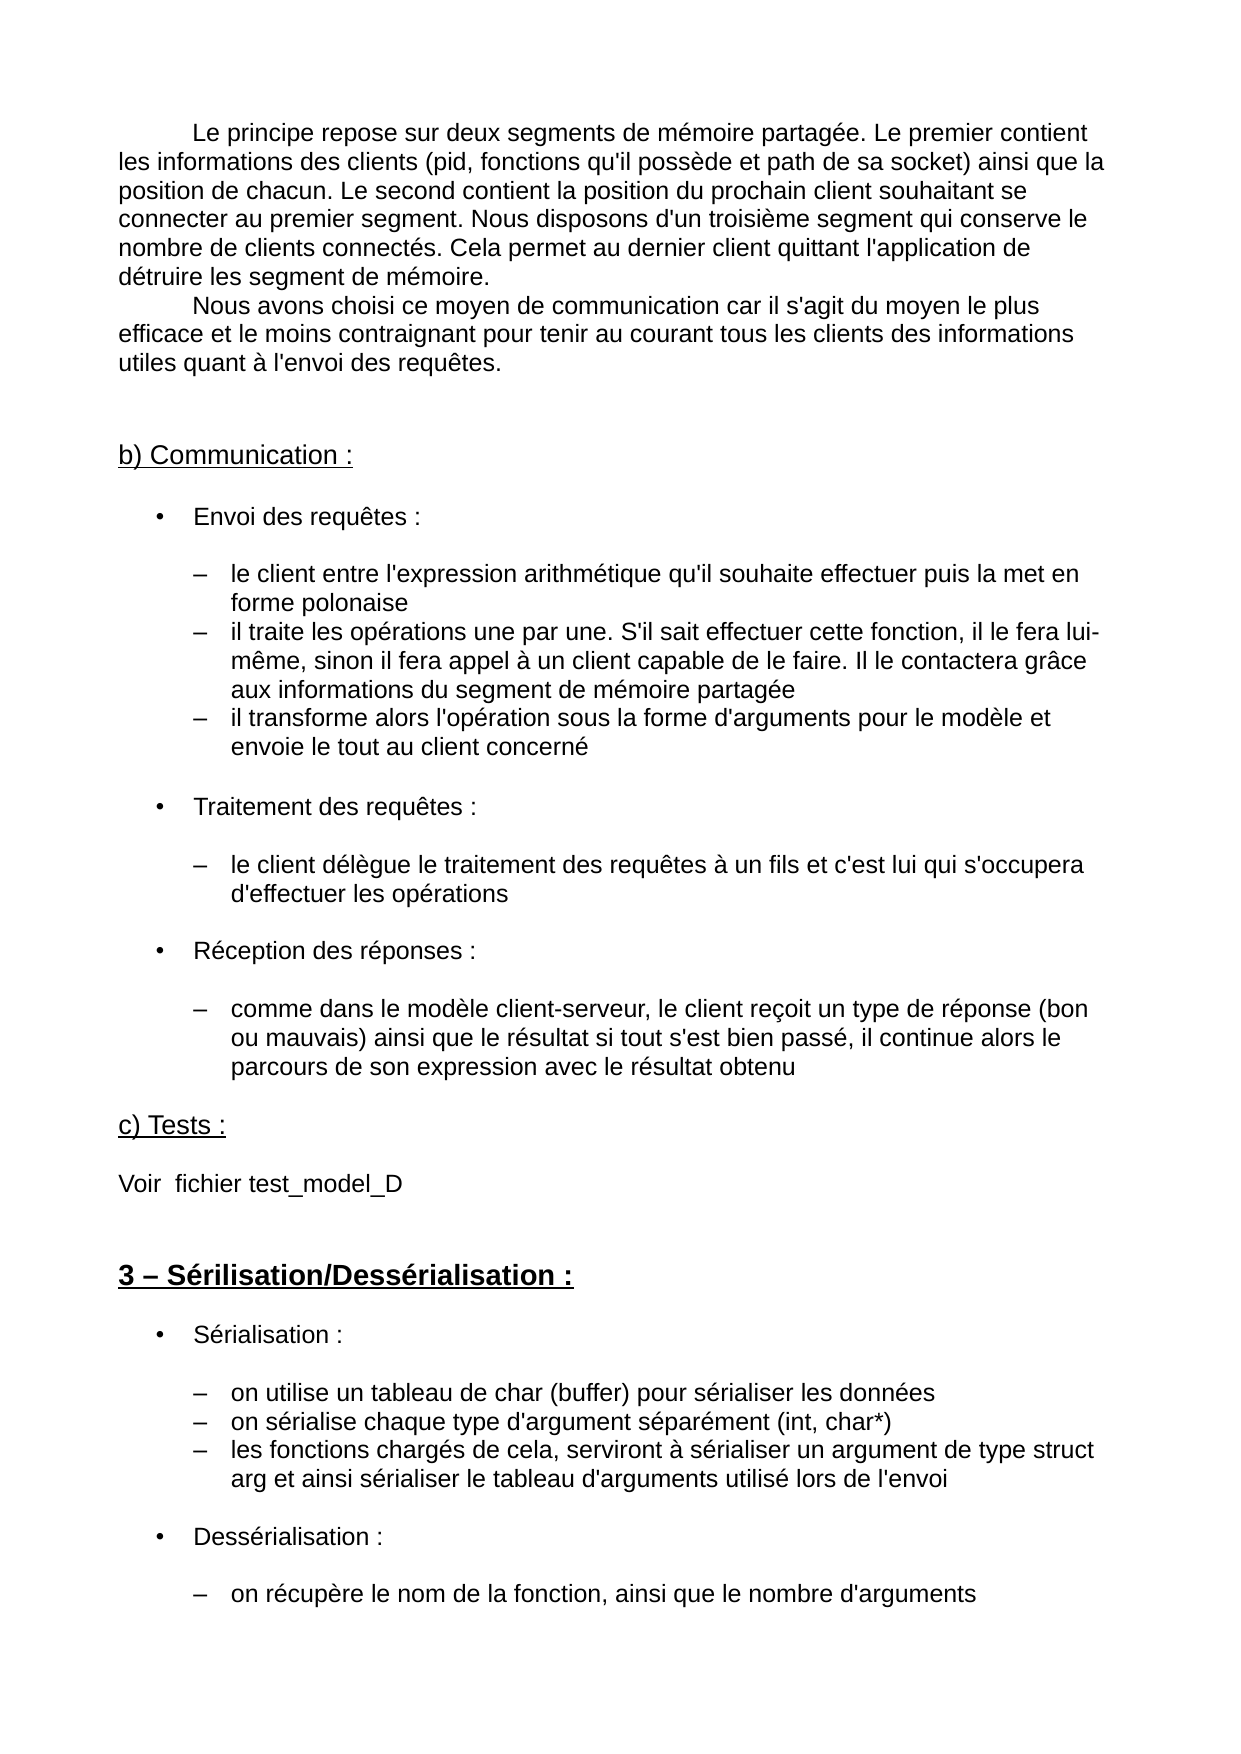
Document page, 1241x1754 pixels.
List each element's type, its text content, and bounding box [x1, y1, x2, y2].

list Sérialisation : [156, 1320, 1122, 1349]
text Voir fichier test_model_D [118, 1169, 1122, 1198]
list on utilise un tableau de char (buffer) pour sérialiser les données [193, 1378, 1122, 1406]
text Nous avons choisi ce moyen de communication car il s'agit du moyen le plus efficace et le moins contraignant pour tenir au courant tous les clients des informations utiles quant à l'envoi des requêtes. [118, 291, 1122, 377]
list Réception des réponses : [156, 936, 1122, 965]
list le client délègue le traitement des requêtes à un fils et c'est lui qui s'occupera d'effectuer les opérations [193, 850, 1122, 907]
text c) Tests : [118, 1109, 1122, 1140]
list on récupère le nom de la fonction, ainsi que le nombre d'arguments [193, 1579, 1122, 1608]
list Traitement des requêtes : [156, 792, 1122, 821]
list les fonctions chargés de cela, serviront à sérialiser un argument de type struct arg et ainsi sérialiser le tableau d'arguments utilisé lors de l'envoi [193, 1435, 1122, 1493]
text 3 – Sérilisation/Dessérialisation : [118, 1258, 1122, 1291]
list comme dans le modèle client-serveur, le client reçoit un type de réponse (bon ou mauvais) ainsi que le résultat si tout s'est bien passé, il continue alors le parcours de son expression avec le résultat obtenu [193, 994, 1122, 1080]
list Envoi des requêtes : [156, 502, 1122, 531]
list le client entre l'expression arithmétique qu'il souhaite effectuer puis la met en forme polonaise [193, 559, 1122, 617]
text Le principe repose sur deux segments de mémoire partagée. Le premier contient les informations des clients (pid, fonctions qu'il possède et path de sa socket) ainsi que la position de chacun. Le second contient la position du prochain client souhaitant se connecter au premier segment. Nous disposons d'un troisième segment qui conserve le nombre de clients connectés. Cela permet au dernier client quittant l'application de détruire les segment de mémoire. [118, 118, 1122, 291]
text b) Communication : [118, 439, 1122, 471]
list on sérialise chaque type d'argument séparément (int, char*) [193, 1406, 1122, 1435]
list il traite les opérations une par une. S'il sait effectuer cette fonction, il le fera lui-même, sinon il fera appel à un client capable de le faire. Il le contactera grâce aux informations du segment de mémoire partagée [193, 617, 1122, 703]
list Dessérialisation : [156, 1522, 1122, 1551]
list il transforme alors l'opération sous la forme d'arguments pour le modèle et envoie le tout au client concerné [193, 703, 1122, 761]
